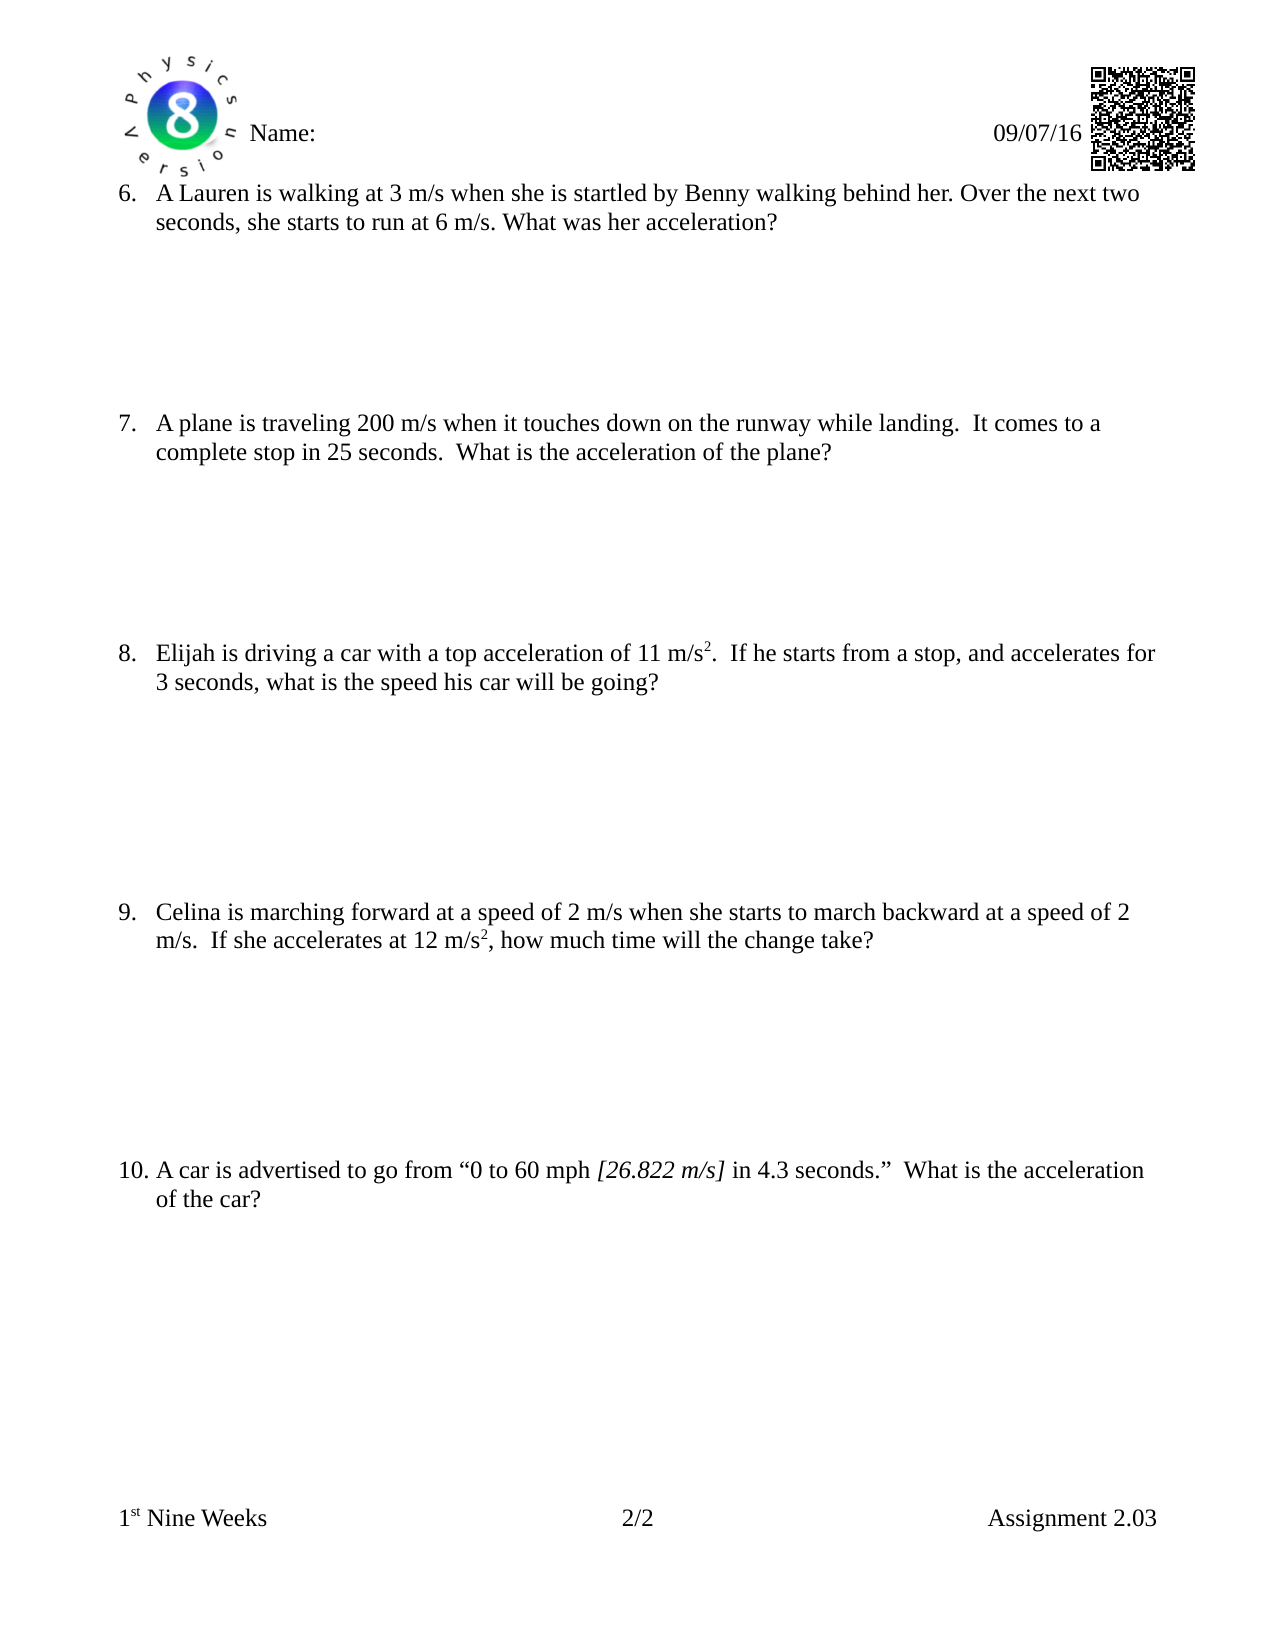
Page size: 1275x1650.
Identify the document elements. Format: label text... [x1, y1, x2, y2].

list Celina is marching forward at a speed of 2 m/s when she starts to march backward at a speed of 2 m/s. If she accelerates at 12 m/s2, how much time will the change take? [118, 897, 1157, 954]
list Elijah is driving a car with a top acceleration of 11 m/s2. If he starts from a stop, and accelerates for 3 seconds, what is the speed his car will be going? [118, 638, 1157, 696]
list A car is advertised to go from “0 to 60 mph [26.822 m/s] in 4.3 seconds.” What is the acceleration of the car? [118, 1156, 1157, 1213]
list A Lauren is walking at 3 m/s when she is startled by Benny walking behind her. Over the next two seconds, she starts to run at 6 m/s. What was her acceleration? [118, 176, 1157, 236]
picture [1082, 58, 1203, 179]
picture [124, 56, 237, 177]
list A plane is traveling 200 m/s when it touches down on the runway while landing. It comes to a complete stop in 25 seconds. What is the acceleration of the plane? [118, 408, 1157, 466]
